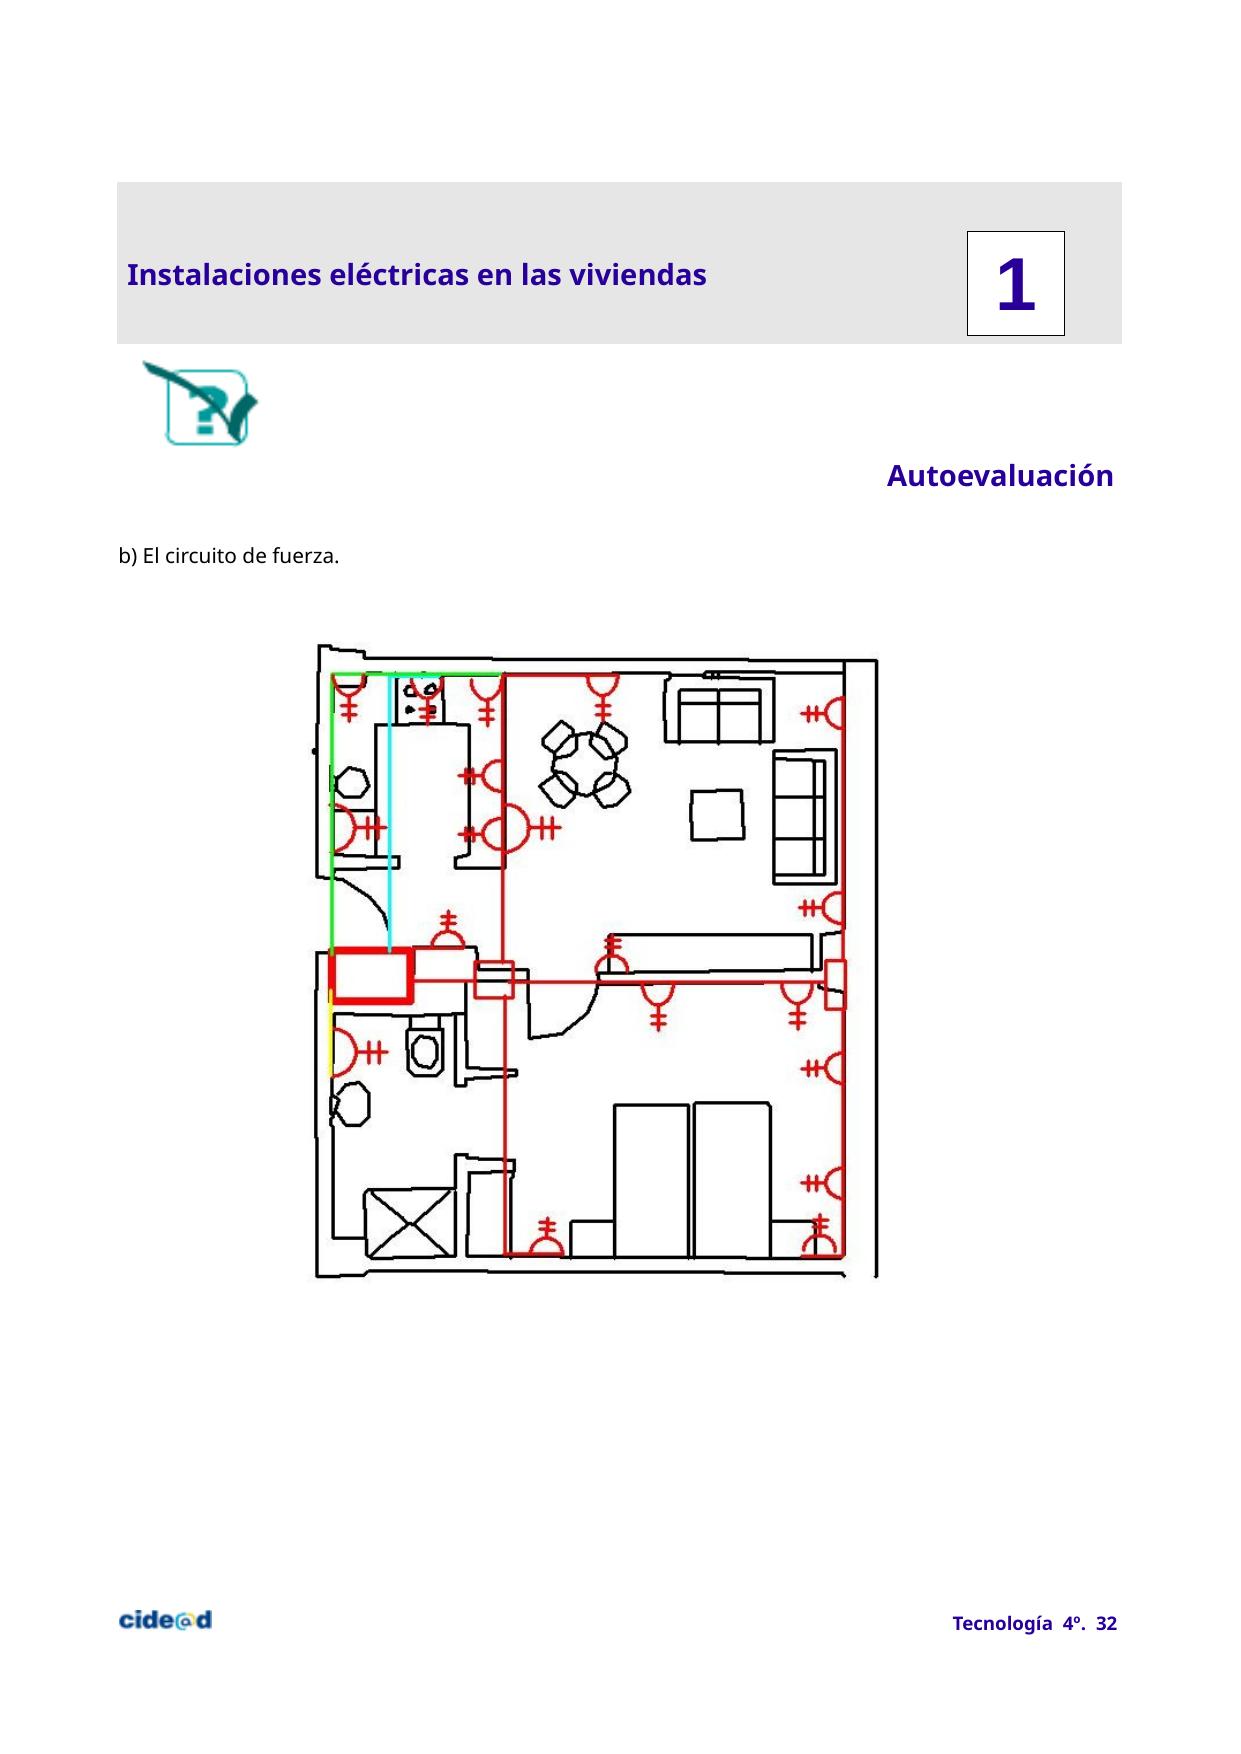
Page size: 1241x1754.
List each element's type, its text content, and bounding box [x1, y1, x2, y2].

picture [118, 1610, 212, 1632]
text b) El circuito de fuerza. [118, 541, 1122, 569]
text Autoevaluación [118, 344, 1122, 494]
picture [141, 359, 263, 455]
picture [298, 633, 898, 1302]
table_header Instalaciones eléctricas en las viviendas [117, 182, 1122, 344]
